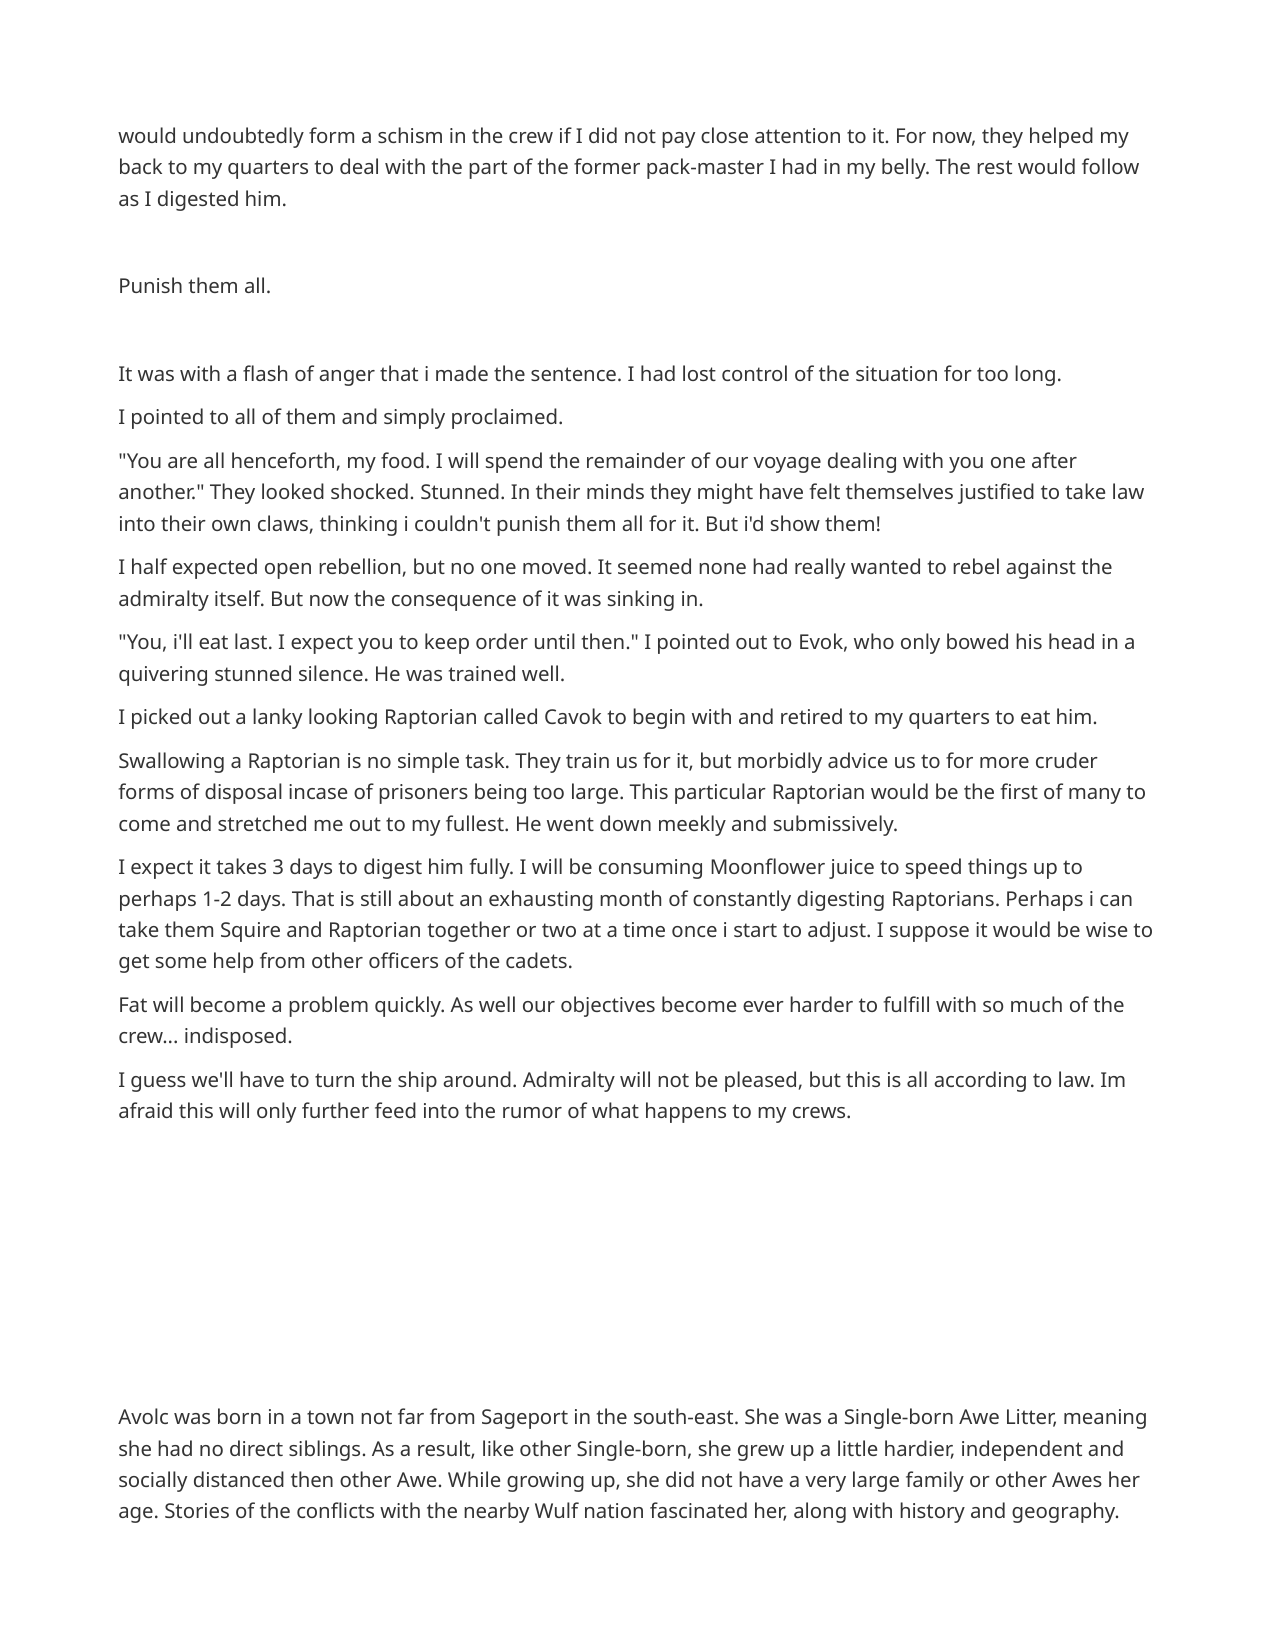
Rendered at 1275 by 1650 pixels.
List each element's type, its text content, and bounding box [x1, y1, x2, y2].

text "You are all henceforth, my food. I will spend the remainder of our voyage dealing with you one after another." They looked shocked. Stunned. In their minds they might have felt themselves justified to take law into their own claws, thinking i couldn't punish them all for it. But i'd show them! [118, 443, 1157, 537]
text I half expected open rebellion, but no one moved. It seemed none had really wanted to rebel against the admiralty itself. But now the consequence of it was sinking in. [118, 549, 1157, 612]
text I expect it takes 3 days to digest him fully. I will be consuming Moonflower juice to speed things up to perhaps 1-2 days. That is still about an exhausting month of constantly digesting Raptorians. Perhaps i can take them Squire and Raptorian together or two at a time once i start to adjust. I suppose it would be wise to get some help from other officers of the cadets. [118, 849, 1157, 974]
text I guess we'll have to turn the ship around. Admiralty will not be pleased, but this is all according to law. Im afraid this will only further feed into the rumor of what happens to my crews. [118, 1062, 1157, 1124]
text "You, i'll eat last. I expect you to keep order until then." I pointed out to Evok, who only bowed his head in a quivering stunned silence. He was trained well. [118, 624, 1157, 687]
text would undoubtedly form a schism in the crew if I did not pay close attention to it. For now, they helped my back to my quarters to deal with the part of the former pack-master I had in my belly. The rest would follow as I digested him. [118, 118, 1157, 212]
text Swallowing a Raptorian is no simple task. They train us for it, but morbidly advice us to for more cruder forms of disposal incase of prisoners being too large. This particular Raptorian would be the first of many to come and stretched me out to my fullest. He went down meekly and submissively. [118, 743, 1157, 837]
text It was with a flash of anger that i made the sentence. I had lost control of the situation for too long. [118, 356, 1157, 387]
text Fat will become a problem quickly. As well our objectives become ever harder to fulfill with so much of the crew... indisposed. [118, 987, 1157, 1049]
text I picked out a lanky looking Raptorian called Cavok to begin with and retired to my quarters to eat him. [118, 699, 1157, 731]
text Avolc was born in a town not far from Sageport in the south-east. She was a Single-born Awe Litter, meaning she had no direct siblings. As a result, like other Single-born, she grew up a little hardier, independent and socially distanced then other Awe. While growing up, she did not have a very large family or other Awes her age. Stories of the conflicts with the nearby Wulf nation fascinated her, along with history and geography. [118, 1399, 1157, 1524]
text Punish them all. [118, 268, 1157, 299]
text I pointed to all of them and simply proclaimed. [118, 399, 1157, 431]
